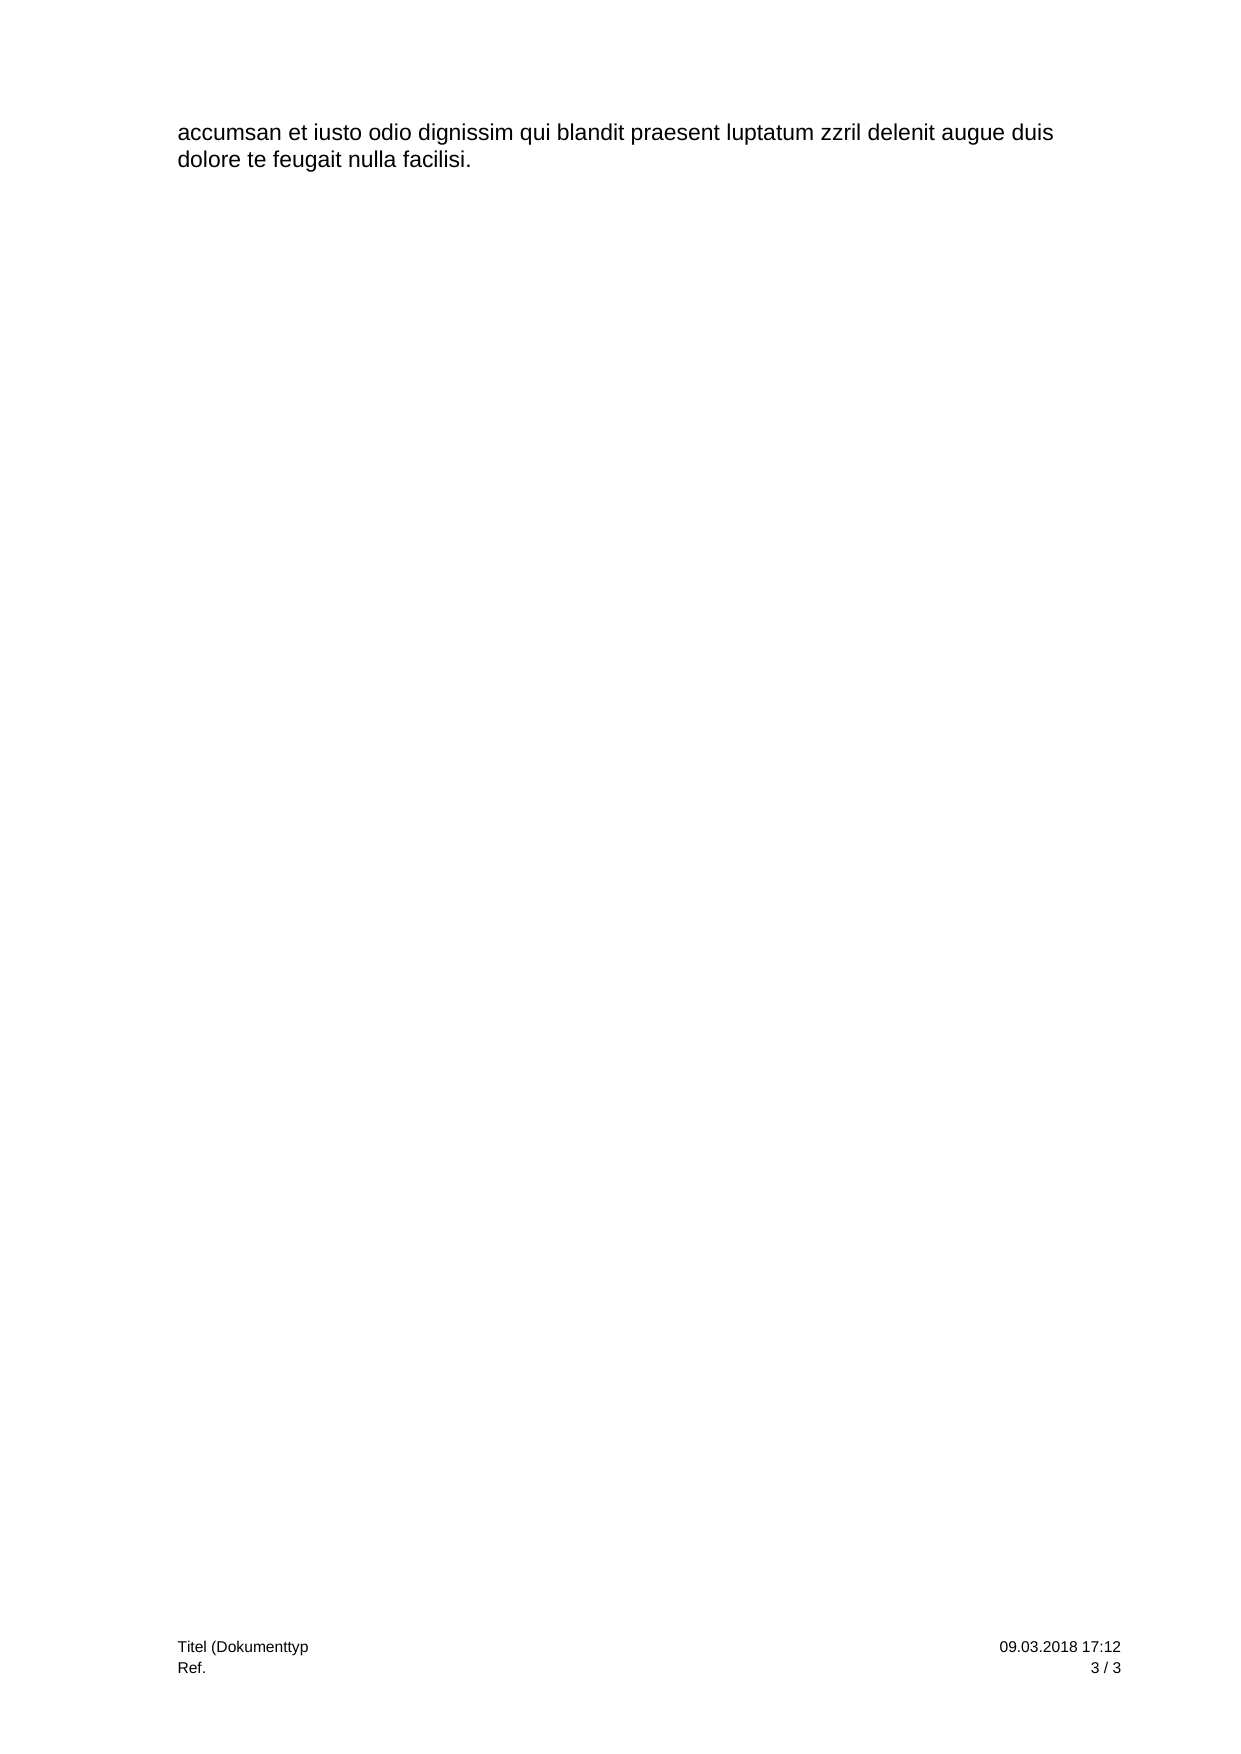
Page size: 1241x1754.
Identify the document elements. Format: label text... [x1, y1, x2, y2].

text accumsan et iusto odio dignissim qui blandit praesent luptatum zzril delenit augue duis dolore te feugait nulla facilisi. [177, 118, 1122, 172]
